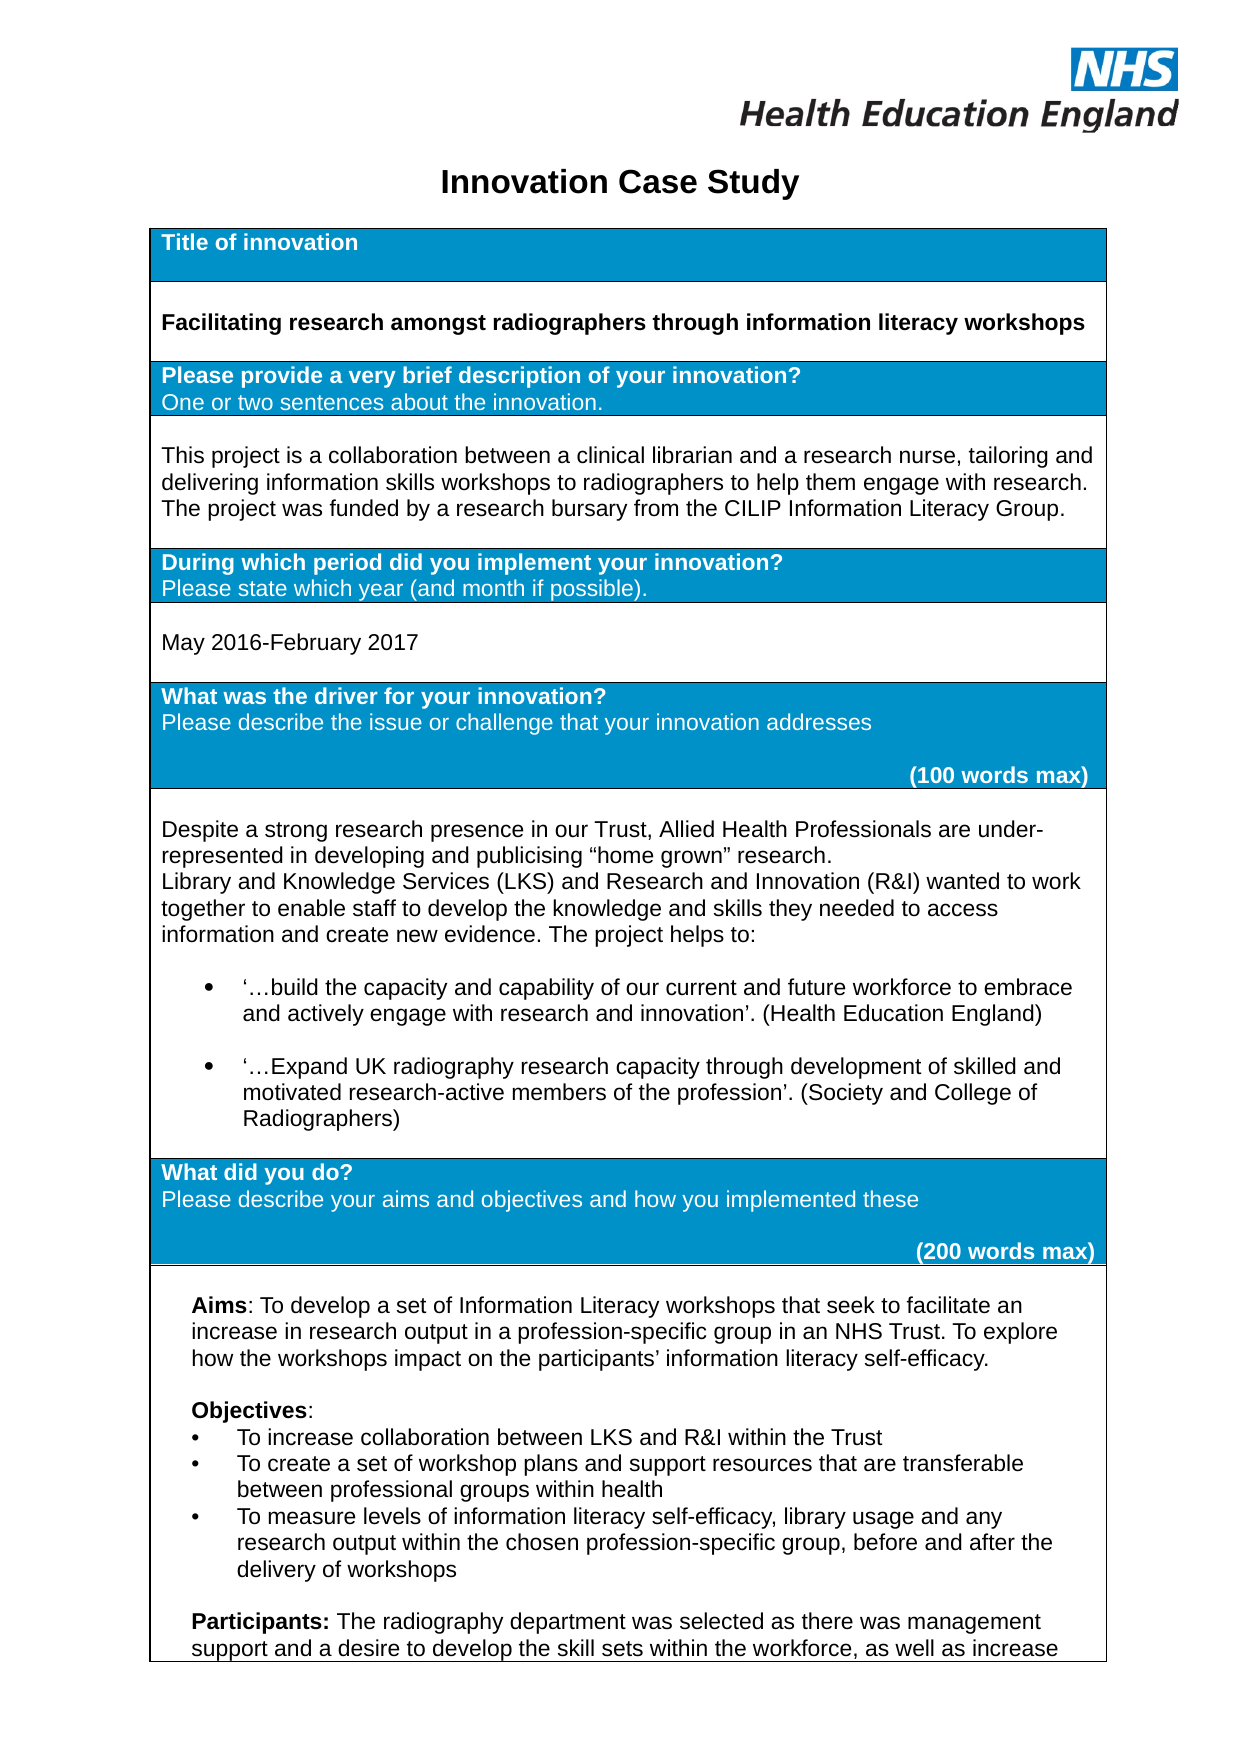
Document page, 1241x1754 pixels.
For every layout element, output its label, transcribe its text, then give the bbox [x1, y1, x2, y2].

table_header Title of innovation [151, 229, 1106, 281]
table_cell May 2016-February 2017 [151, 603, 1106, 682]
table_cell Aims: To develop a set of Information Literacy workshops that seek to facilitate an increase in research output in a profession-specific group in an NHS Trust. To explore how the workshops impact on the participants’ information literacy self-efficacy. Objectives: To increase collaboration between LKS and R&I within the Trust To create a set of workshop plans and support resources that are transferable between professional groups within health To measure levels of information literacy self-efficacy, library usage and any research output within the chosen profession-specific group, before and after the delivery of workshops Participants: The radiography department was selected as there was management support and a desire to develop the skill sets within the workforce, as well as increase [151, 1266, 1106, 1661]
text Innovation Case Study [150, 118, 1090, 201]
table_cell What did you do? Please describe your aims and objectives and how you implemented these (200 words max) [151, 1159, 1106, 1264]
table_cell Please provide a very brief description of your innovation? One or two sentences about the innovation. [151, 362, 1106, 415]
table_cell During which period did you implement your innovation? Please state which year (and month if possible). [151, 549, 1106, 602]
table_cell Despite a strong research presence in our Trust, Allied Health Professionals are under-represented in developing and publicising “home grown” research. Library and Knowledge Services (LKS) and Research and Innovation (R&I) wanted to work together to enable staff to develop the knowledge and skills they needed to access information and create new evidence. The project helps to: ‘…build the capacity and capability of our current and future workforce to embrace and actively engage with research and innovation’. (Health Education England) ‘…Expand UK radiography research capacity through development of skilled and motivated research-active members of the profession’. (Society and College of Radiographers) [151, 789, 1106, 1158]
table_cell What was the driver for your innovation? Please describe the issue or challenge that your innovation addresses (100 words max) [151, 683, 1106, 788]
table_cell This project is a collaboration between a clinical librarian and a research nurse, tailoring and delivering information skills workshops to radiographers to help them engage with research. The project was funded by a research bursary from the CILIP Information Literacy Group. [151, 416, 1106, 548]
table_cell Facilitating research amongst radiographers through information literacy workshops [151, 282, 1106, 361]
